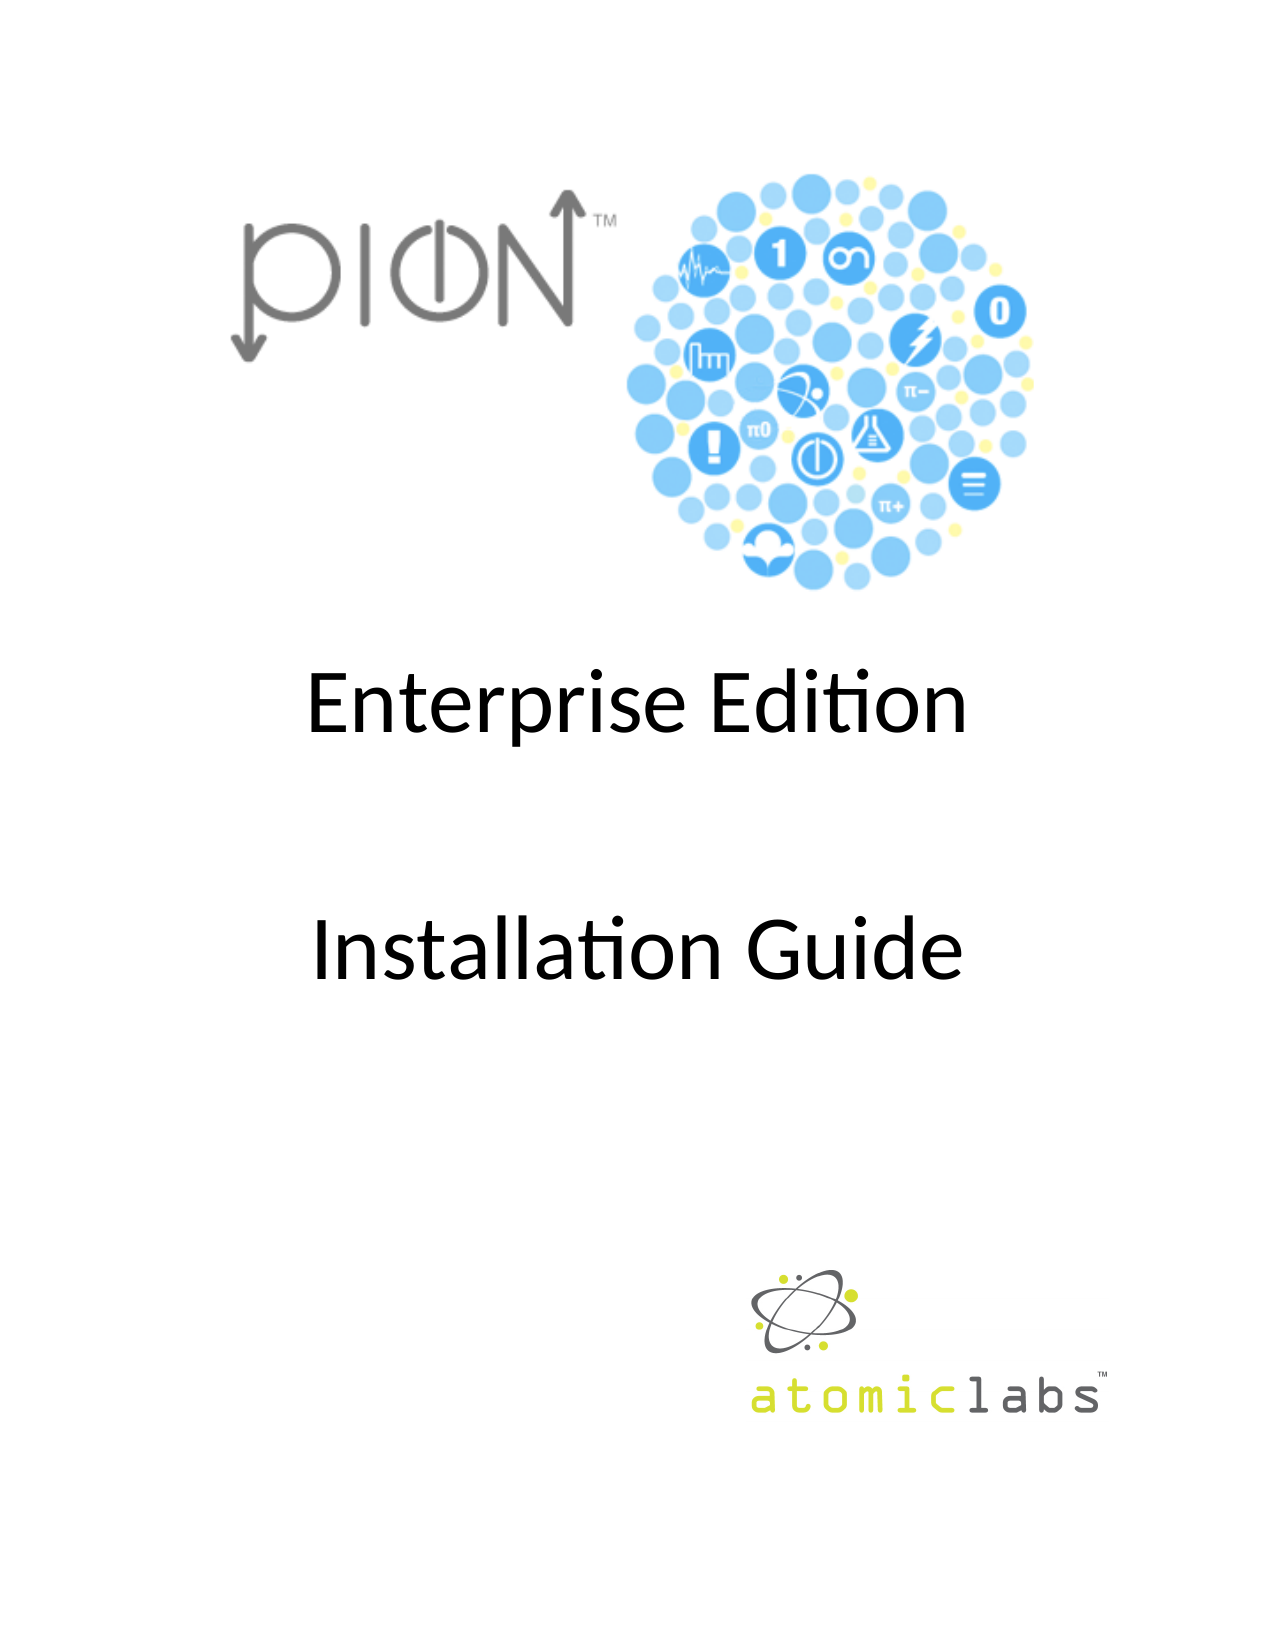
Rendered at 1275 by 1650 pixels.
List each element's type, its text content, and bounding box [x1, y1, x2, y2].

title Enterprise Edition [150, 643, 1125, 755]
title Installation Guide [150, 891, 1125, 1002]
picture [746, 1268, 1109, 1422]
picture [196, 171, 1034, 597]
